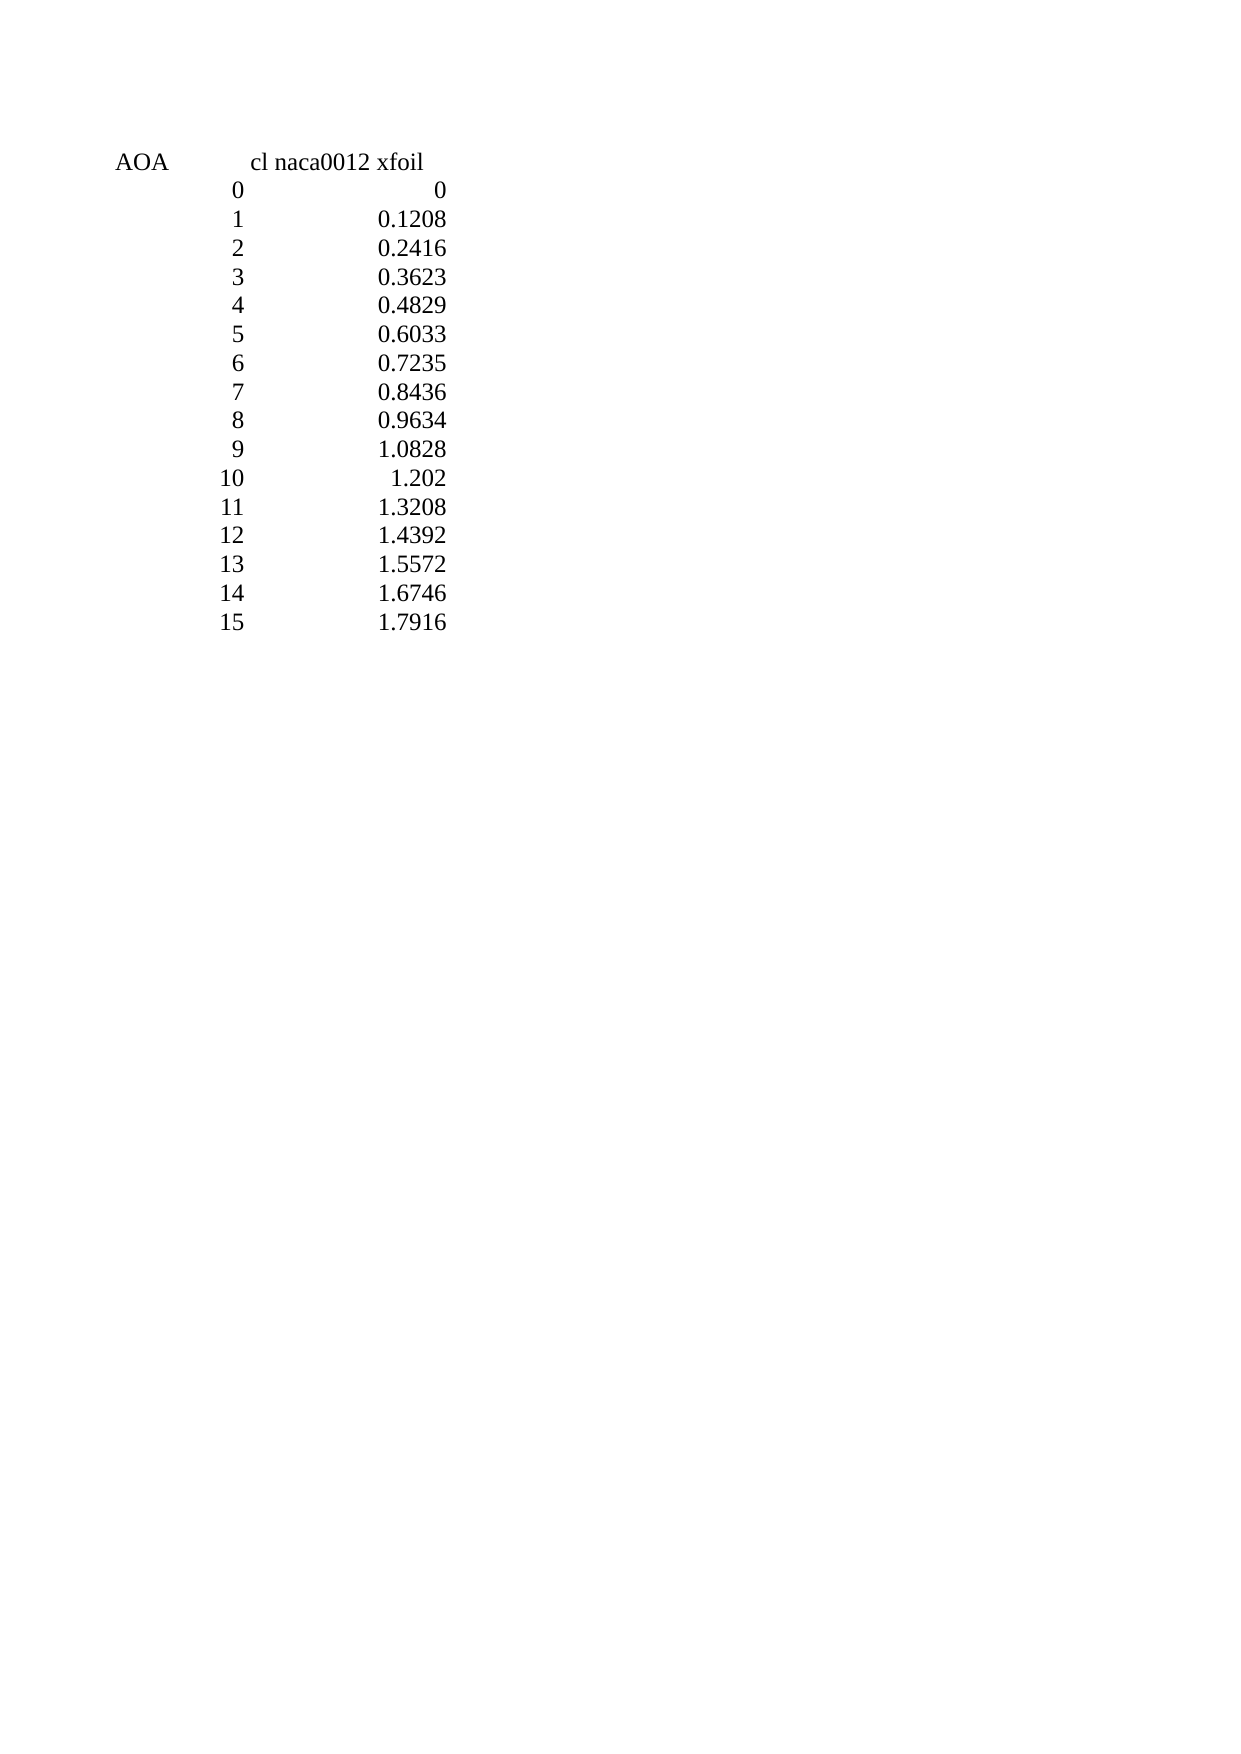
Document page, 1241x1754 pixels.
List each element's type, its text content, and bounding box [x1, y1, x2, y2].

table_cell 1.0828 [247, 434, 449, 463]
table_cell 6 [112, 348, 247, 377]
table_cell 3 [112, 262, 247, 291]
table_cell 0.3623 [247, 262, 449, 291]
table_header cl naca0012 xfoil [247, 147, 449, 176]
table_cell 15 [112, 607, 247, 636]
table_cell 1.6746 [247, 578, 449, 607]
table_cell 10 [112, 463, 247, 492]
table_cell 0.8436 [247, 377, 449, 406]
table_cell 1.3208 [247, 492, 449, 521]
table_cell 1.7916 [247, 607, 449, 636]
table_cell 4 [112, 291, 247, 319]
table_cell 1.4392 [247, 521, 449, 549]
table_cell 13 [112, 549, 247, 578]
table_cell 0.7235 [247, 348, 449, 377]
table_header AOA [112, 147, 247, 176]
table_cell 0.9634 [247, 406, 449, 434]
table_cell 1.5572 [247, 549, 449, 578]
table_cell 0 [112, 176, 247, 204]
table_cell 0.4829 [247, 291, 449, 319]
table_cell 11 [112, 492, 247, 521]
table_cell 8 [112, 406, 247, 434]
table_cell 0.6033 [247, 319, 449, 348]
table_cell 9 [112, 434, 247, 463]
table_cell 7 [112, 377, 247, 406]
table_cell 1.202 [247, 463, 449, 492]
table_cell 0.2416 [247, 233, 449, 262]
table_cell 1 [112, 204, 247, 233]
table_cell 14 [112, 578, 247, 607]
table_cell 5 [112, 319, 247, 348]
table_cell 0 [247, 176, 449, 204]
table_cell 12 [112, 521, 247, 549]
table_cell 0.1208 [247, 204, 449, 233]
table_cell 2 [112, 233, 247, 262]
